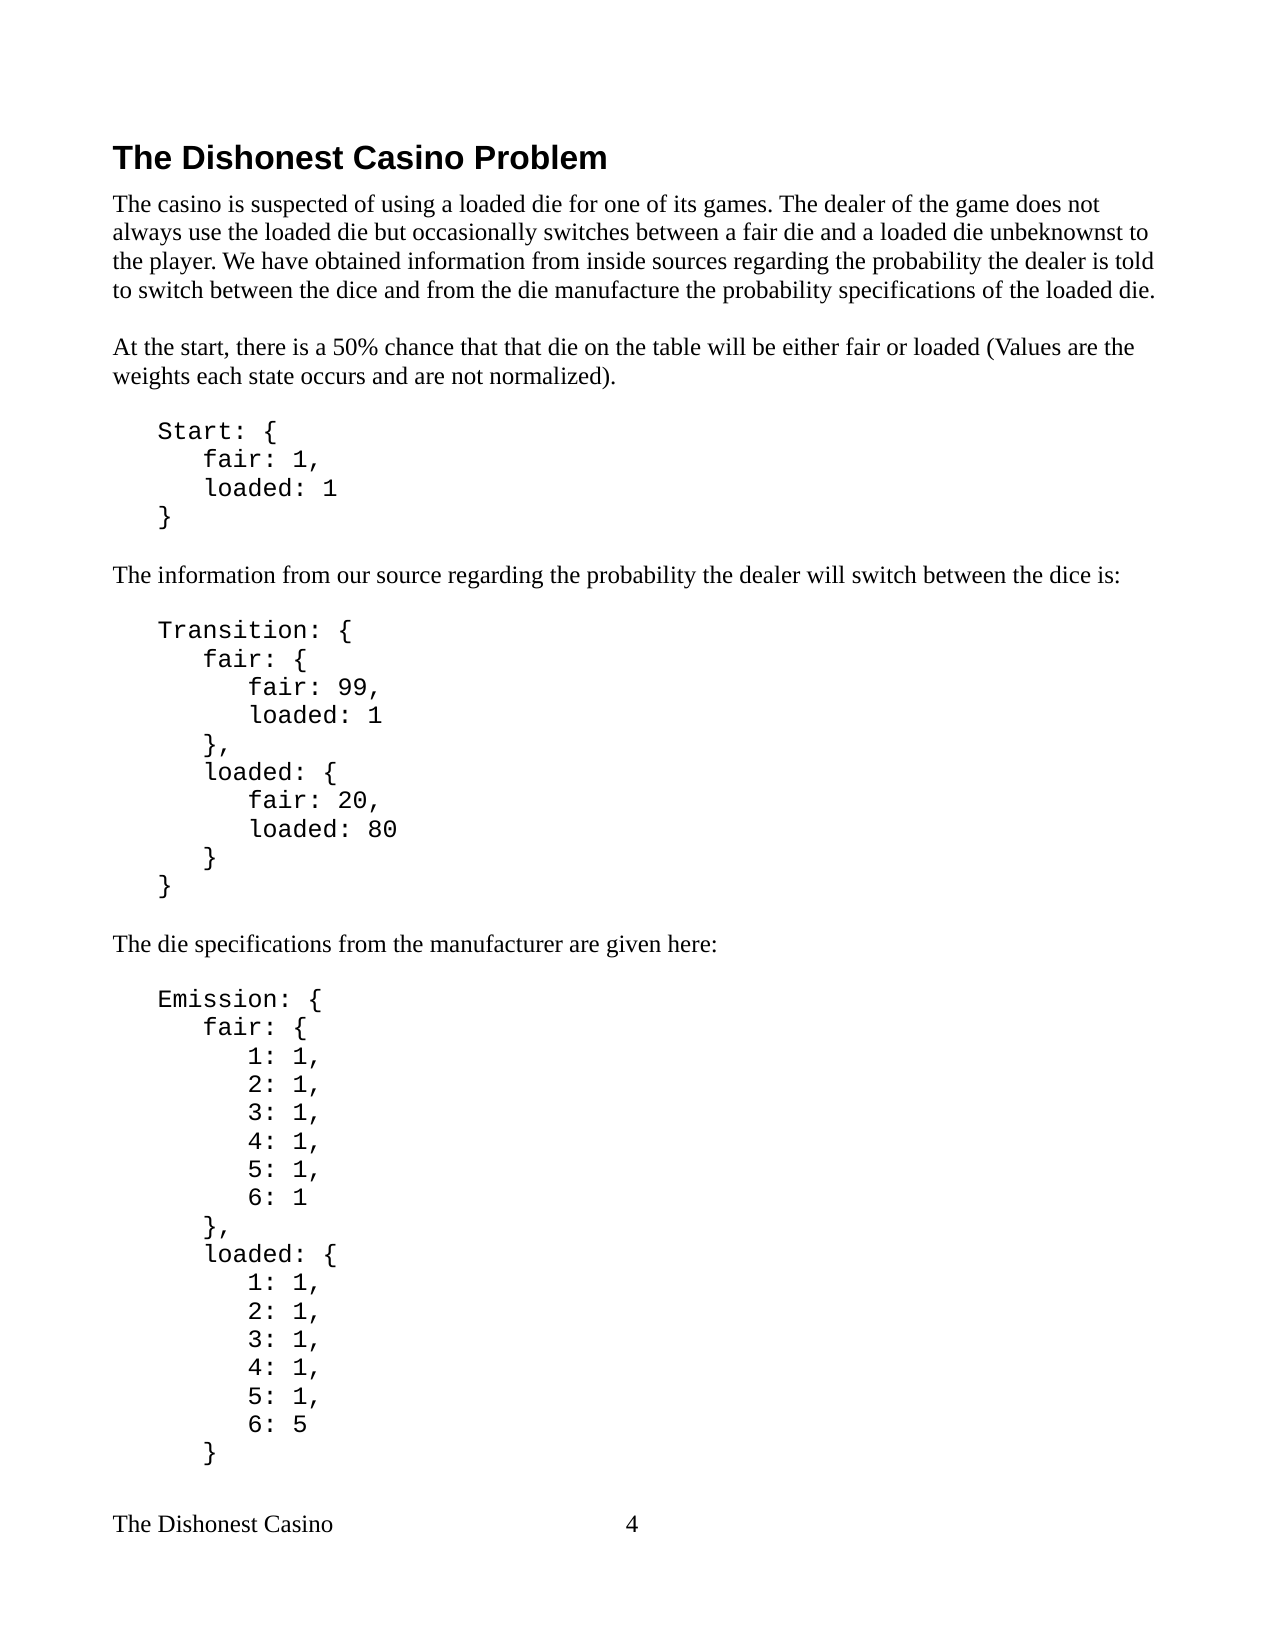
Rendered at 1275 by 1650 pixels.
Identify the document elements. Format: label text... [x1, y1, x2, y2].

text loaded: 80 [112, 816, 1162, 844]
text Transition: { [112, 618, 1162, 646]
text loaded: { [112, 759, 1162, 788]
text fair: 20, [112, 788, 1162, 816]
text 3: 1, [112, 1100, 1162, 1128]
text 5: 1, [112, 1157, 1162, 1185]
text } [112, 873, 1162, 901]
text The casino is suspected of using a loaded die for one of its games. The dealer of the game does not always use the loaded die but occasionally switches between a fair die and a loaded die unbeknownst to the player. We have obtained information from inside sources regarding the probability the dealer is told to switch between the dice and from the die manufacture the probability specifications of the loaded die. [112, 189, 1162, 304]
text 4: 1, [112, 1355, 1162, 1383]
text The information from our source regarding the probability the dealer will switch between the dice is: [112, 560, 1162, 589]
text fair: 1, [112, 447, 1162, 475]
text Start: { [112, 419, 1162, 447]
text 5: 1, [112, 1383, 1162, 1412]
text The die specifications from the manufacturer are given here: [112, 929, 1162, 958]
text 4: 1, [112, 1128, 1162, 1157]
text 1: 1, [112, 1043, 1162, 1072]
text }, [112, 731, 1162, 759]
text At the start, there is a 50% chance that that die on the table will be either fair or loaded (Values are the weights each state occurs and are not normalized). [112, 332, 1162, 390]
text 2: 1, [112, 1072, 1162, 1100]
text 6: 5 [112, 1412, 1162, 1440]
text loaded: 1 [112, 475, 1162, 504]
text } [112, 1440, 1162, 1468]
text loaded: 1 [112, 703, 1162, 731]
text 3: 1, [112, 1327, 1162, 1355]
text } [112, 844, 1162, 873]
text fair: { [112, 646, 1162, 674]
text }, [112, 1213, 1162, 1242]
text Emission: { [112, 987, 1162, 1015]
text } [112, 504, 1162, 532]
subtitle The Dishonest Casino Problem [112, 137, 1162, 176]
text fair: 99, [112, 674, 1162, 703]
text fair: { [112, 1015, 1162, 1043]
text loaded: { [112, 1242, 1162, 1270]
text 6: 1 [112, 1185, 1162, 1213]
text 2: 1, [112, 1298, 1162, 1327]
text 1: 1, [112, 1270, 1162, 1298]
